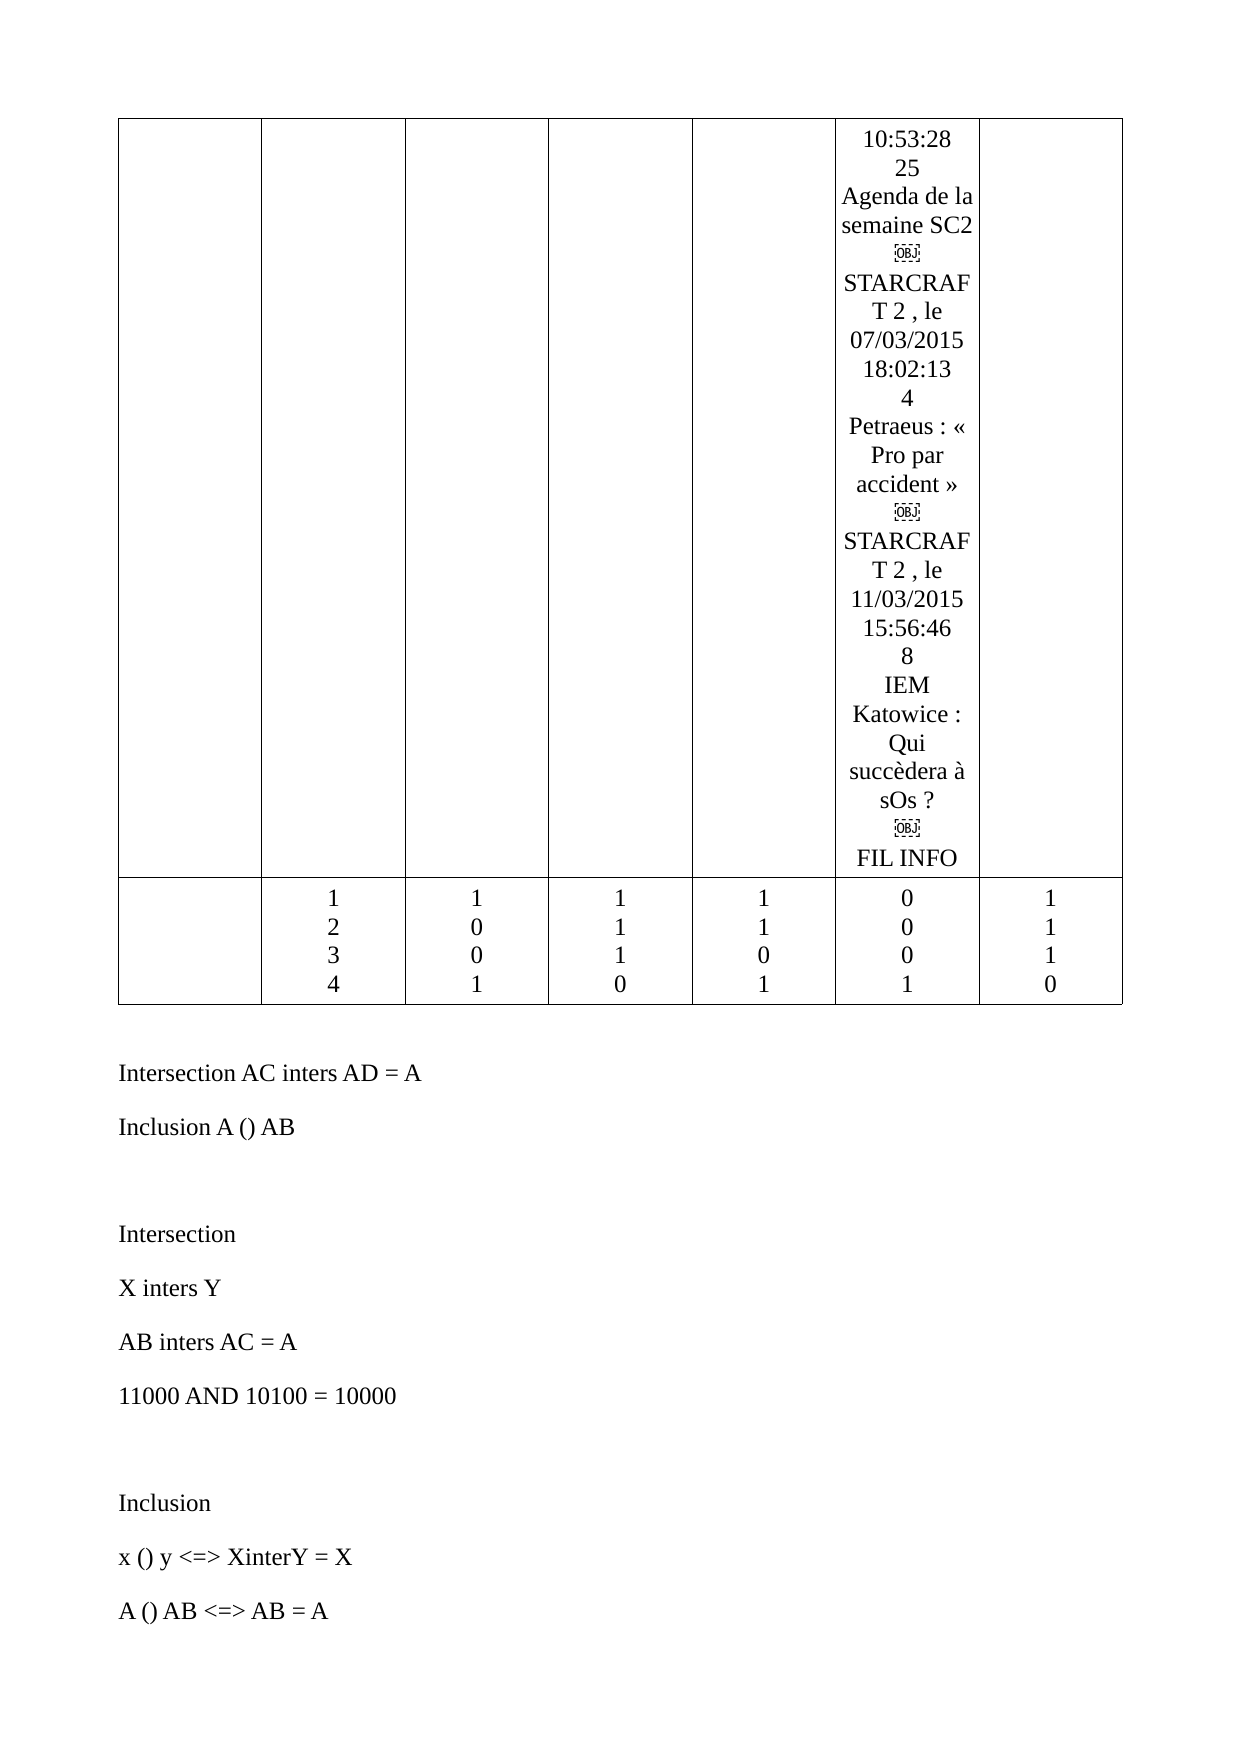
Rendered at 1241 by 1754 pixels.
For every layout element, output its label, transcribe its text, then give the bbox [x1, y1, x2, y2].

table_cell 1 0 0 1 [406, 878, 548, 1004]
table_header 10:53:28 25 Agenda de la semaine SC2 ￼ STARCRAFT 2 , le 07/03/2015 18:02:13 4 Petraeus : « Pro par accident » ￼ STARCRAFT 2 , le 11/03/2015 15:56:46 8 IEM Katowice : Qui succèdera à sOs ? ￼ FIL INFO [836, 119, 979, 877]
table_header [980, 119, 1122, 877]
table_cell 1 1 0 1 [693, 878, 835, 1004]
text A () AB <=> AB = A [118, 1596, 1122, 1625]
text 11000 AND 10100 = 10000 [118, 1381, 1122, 1409]
table_cell 1 2 3 4 [262, 878, 405, 1004]
table_header [406, 119, 548, 877]
table_header [119, 119, 261, 877]
text Intersection [118, 1219, 1122, 1248]
table_cell [119, 878, 261, 1004]
table_header [262, 119, 405, 877]
text AB inters AC = A [118, 1327, 1122, 1356]
text x () y <=> XinterY = X [118, 1542, 1122, 1571]
text X inters Y [118, 1273, 1122, 1302]
text Inclusion A () AB [118, 1112, 1122, 1140]
table_cell 0 0 0 1 [836, 878, 979, 1004]
table_cell 1 1 1 0 [980, 878, 1122, 1004]
table_cell 1 1 1 0 [549, 878, 692, 1004]
text Intersection AC inters AD = A [118, 1058, 1122, 1086]
table_header [693, 119, 835, 877]
table_header [549, 119, 692, 877]
text Inclusion [118, 1488, 1122, 1517]
